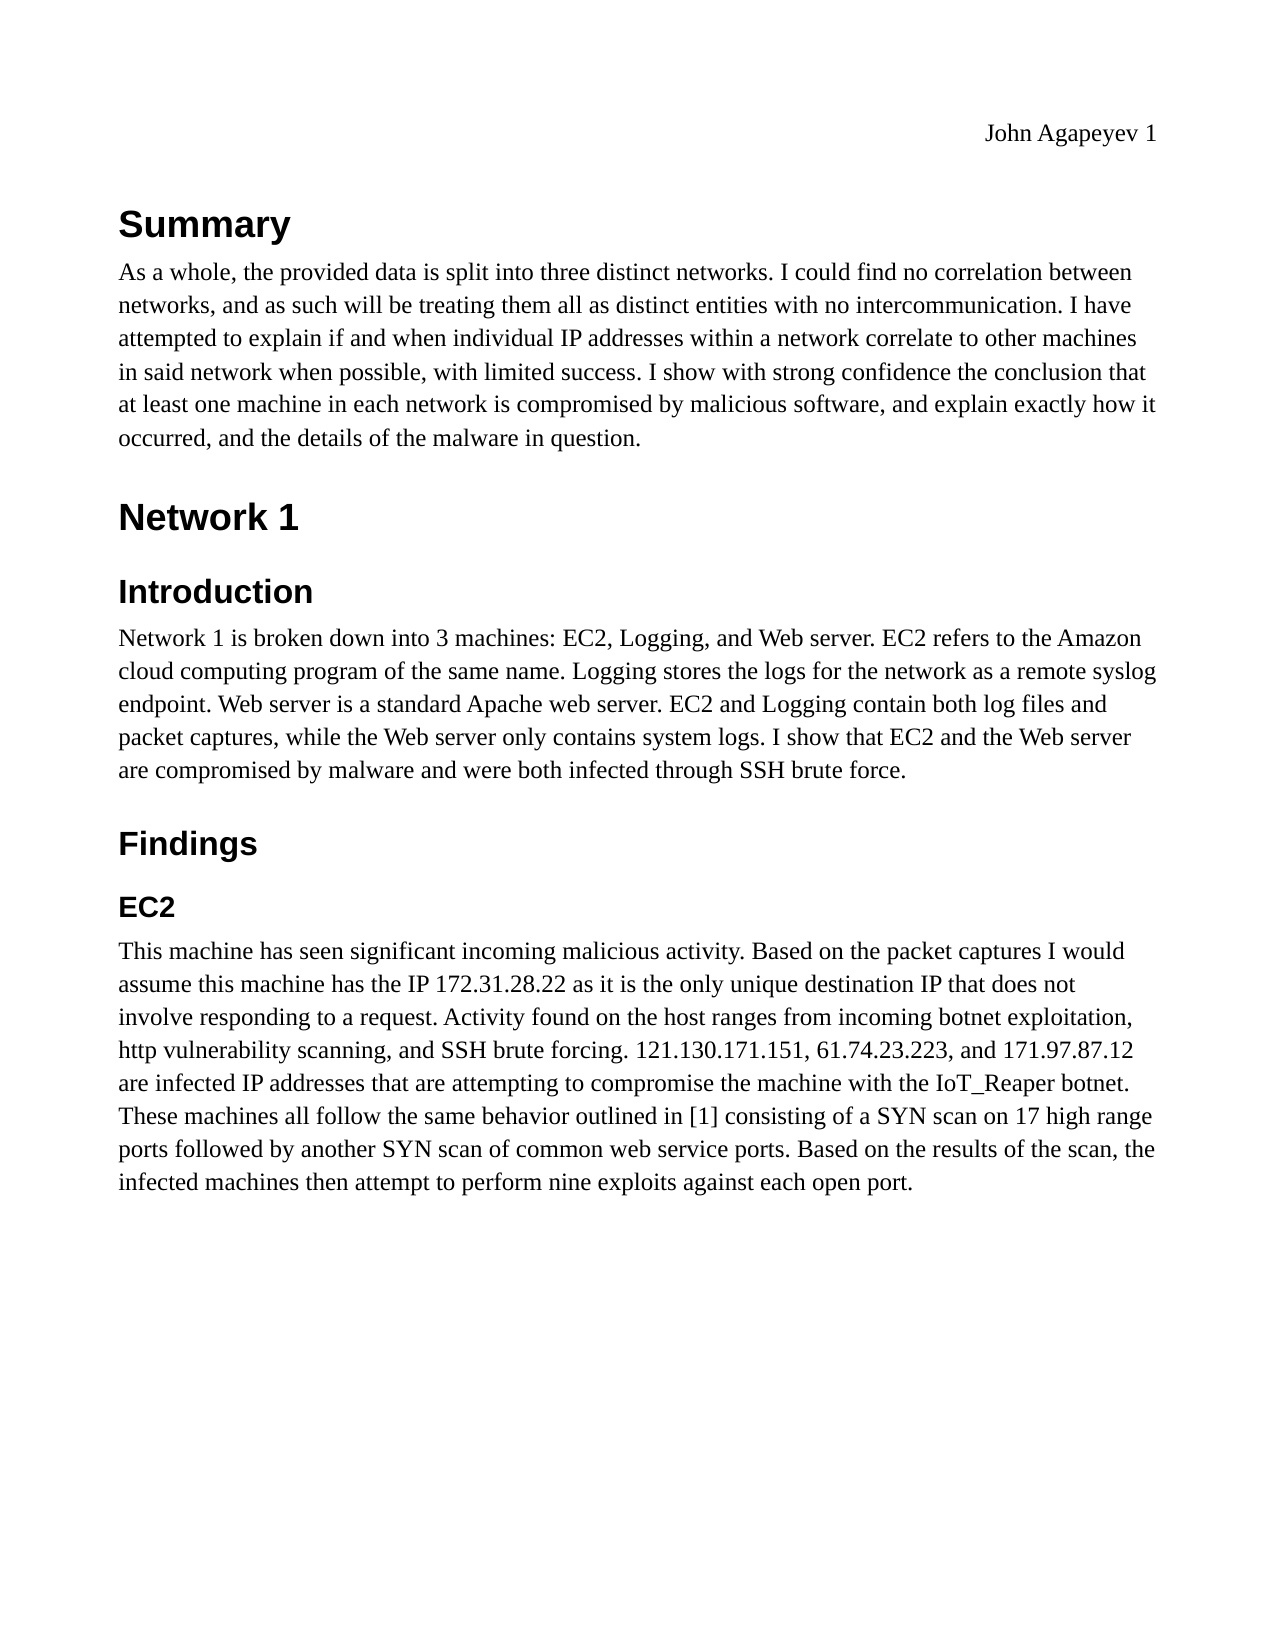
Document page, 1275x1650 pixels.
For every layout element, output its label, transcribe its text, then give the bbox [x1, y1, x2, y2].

text This machine has seen significant incoming malicious activity. Based on the packet captures I would assume this machine has the IP 172.31.28.22 as it is the only unique destination IP that does not involve responding to a request. Activity found on the host ranges from incoming botnet exploitation, http vulnerability scanning, and SSH brute forcing. 121.130.171.151, 61.74.23.223, and 171.97.87.12 are infected IP addresses that are attempting to compromise the machine with the IoT_Reaper botnet. These machines all follow the same behavior outlined in [1] consisting of a SYN scan on 17 high range ports followed by another SYN scan of common web service ports. Based on the results of the scan, the infected machines then attempt to perform nine exploits against each open port. [118, 936, 1157, 1196]
subtitle EC2 [118, 889, 1157, 923]
text As a whole, the provided data is split into three distinct networks. I could find no correlation between networks, and as such will be treating them all as distinct entities with no intercommunication. I have attempted to explain if and when individual IP addresses within a network correlate to other machines in said network when possible, with limited success. I show with strong confidence the conclusion that at least one machine in each network is compromised by malicious software, and explain exactly how it occurred, and the details of the malware in question. [118, 257, 1157, 451]
subtitle Summary [118, 201, 1157, 245]
text Network 1 is broken down into 3 machines: EC2, Logging, and Web server. EC2 refers to the Amazon cloud computing program of the same name. Logging stores the logs for the network as a remote syslog endpoint. Web server is a standard Apache web server. EC2 and Logging contain both log files and packet captures, while the Web server only contains system logs. I show that EC2 and the Web server are compromised by malware and were both infected through SSH brute force. [118, 623, 1157, 784]
subtitle Network 1 [118, 495, 1157, 539]
subtitle Introduction [118, 572, 1157, 611]
subtitle Findings [118, 824, 1157, 862]
